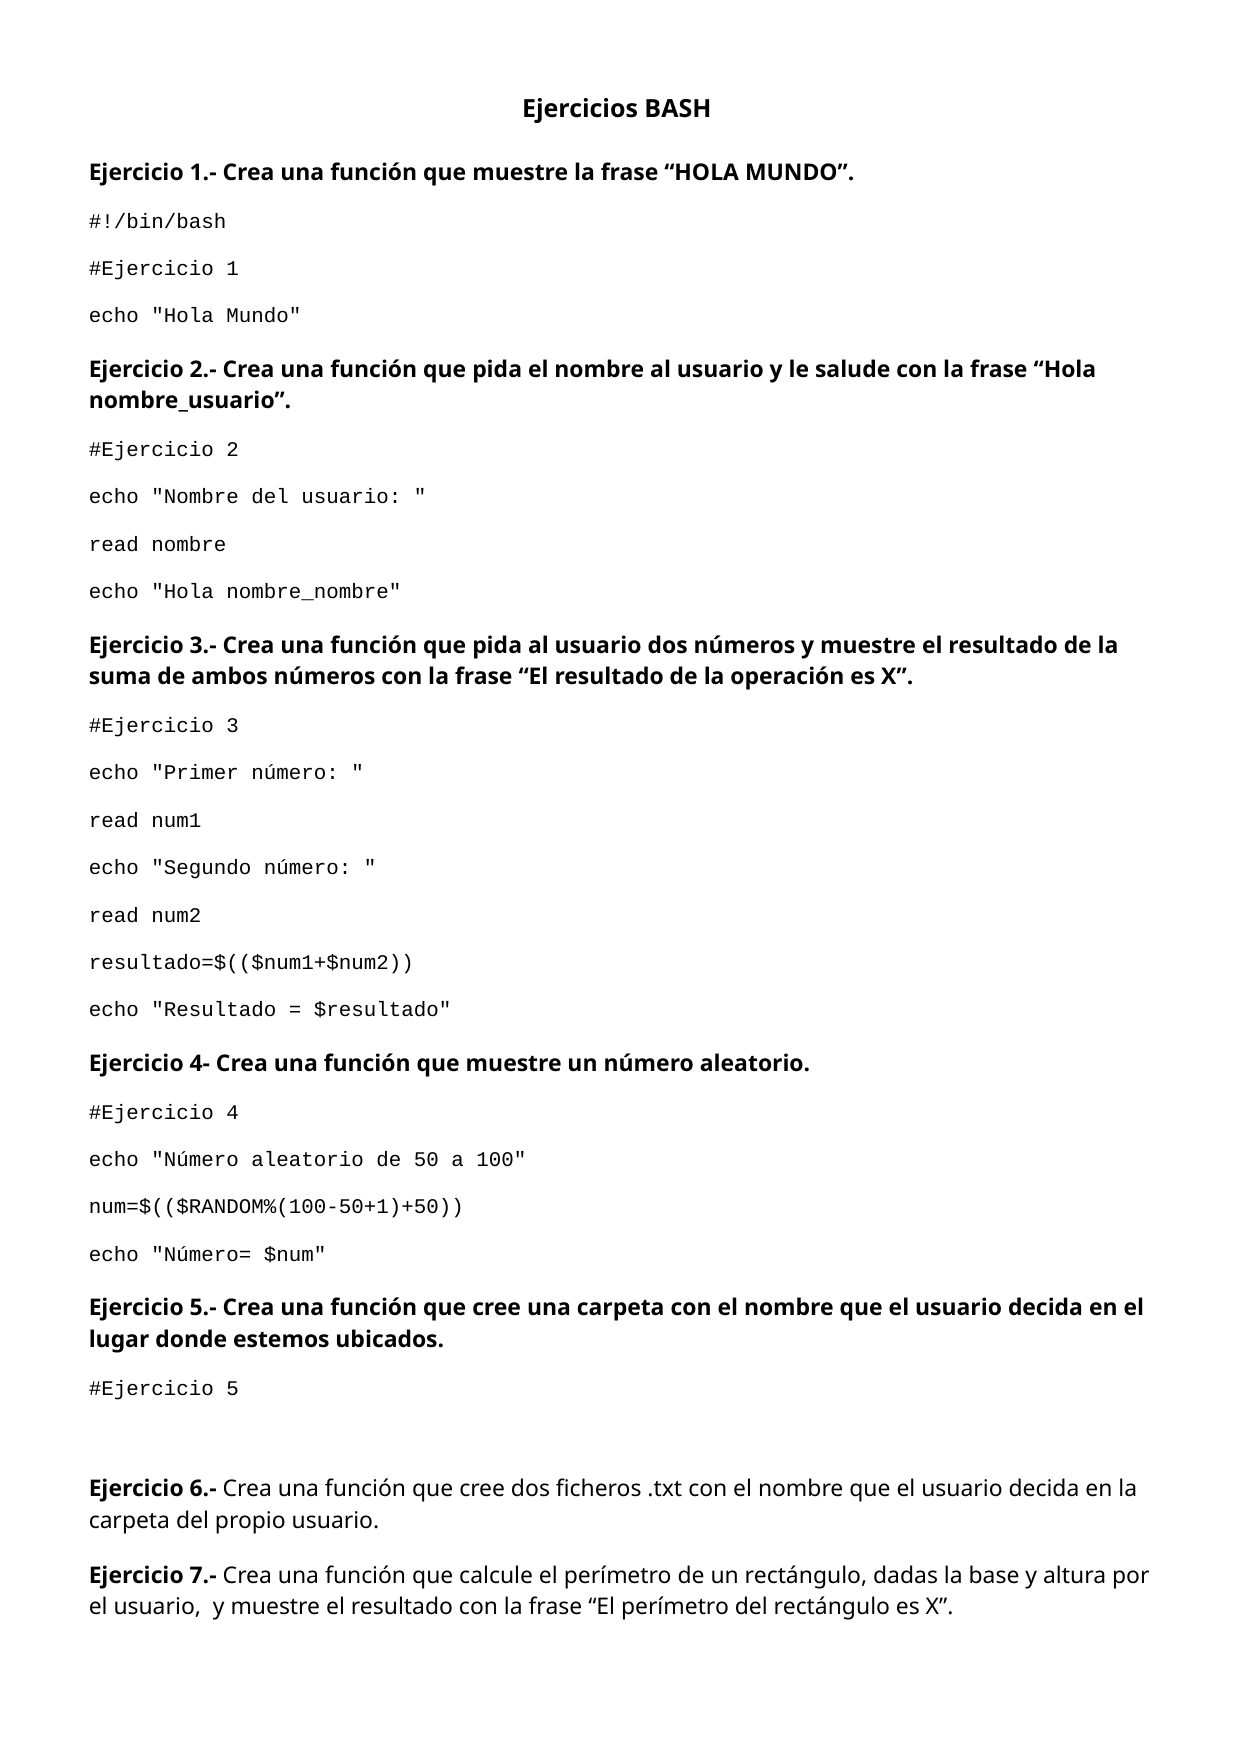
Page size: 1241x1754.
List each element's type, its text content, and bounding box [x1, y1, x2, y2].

text Ejercicio 2.- Crea una función que pida el nombre al usuario y le salude con la frase “Hola nombre_usuario”. [88, 353, 1152, 415]
text echo "Resultado = $resultado" [88, 999, 1152, 1023]
text echo "Número aleatorio de 50 a 100" [88, 1149, 1152, 1173]
text Ejercicio 6.- Crea una función que cree dos ficheros .txt con el nombre que el usuario decida en la carpeta del propio usuario. [88, 1472, 1152, 1535]
text Ejercicios BASH [88, 88, 1152, 125]
text echo "Hola Mundo" [88, 306, 1152, 329]
text Ejercicio 5.- Crea una función que cree una carpeta con el nombre que el usuario decida en el lugar donde estemos ubicados. [88, 1291, 1152, 1354]
text read nombre [88, 534, 1152, 558]
text Ejercicio 7.- Crea una función que calcule el perímetro de un rectángulo, dadas la base y altura por el usuario, y muestre el resultado con la frase “El perímetro del rectángulo es X”. [88, 1559, 1152, 1621]
text #Ejercicio 2 [88, 439, 1152, 463]
text #Ejercicio 1 [88, 258, 1152, 282]
text echo "Primer número: " [88, 762, 1152, 786]
text #Ejercicio 3 [88, 715, 1152, 739]
text num=$(($RANDOM%(100-50+1)+50)) [88, 1197, 1152, 1220]
text echo "Nombre del usuario: " [88, 487, 1152, 510]
text #Ejercicio 4 [88, 1102, 1152, 1125]
text Ejercicio 4- Crea una función que muestre un número aleatorio. [88, 1047, 1152, 1078]
text read num1 [88, 810, 1152, 833]
text echo "Número= $num" [88, 1244, 1152, 1268]
text read num2 [88, 904, 1152, 928]
text echo "Segundo número: " [88, 857, 1152, 881]
text resultado=$(($num1+$num2)) [88, 952, 1152, 976]
text #!/bin/bash [88, 211, 1152, 234]
text #Ejercicio 5 [88, 1378, 1152, 1401]
text Ejercicio 3.- Crea una función que pida al usuario dos números y muestre el resultado de la suma de ambos números con la frase “El resultado de la operación es X”. [88, 629, 1152, 691]
text Ejercicio 1.- Crea una función que muestre la frase “HOLA MUNDO”. [88, 156, 1152, 187]
text echo "Hola nombre_nombre" [88, 581, 1152, 605]
